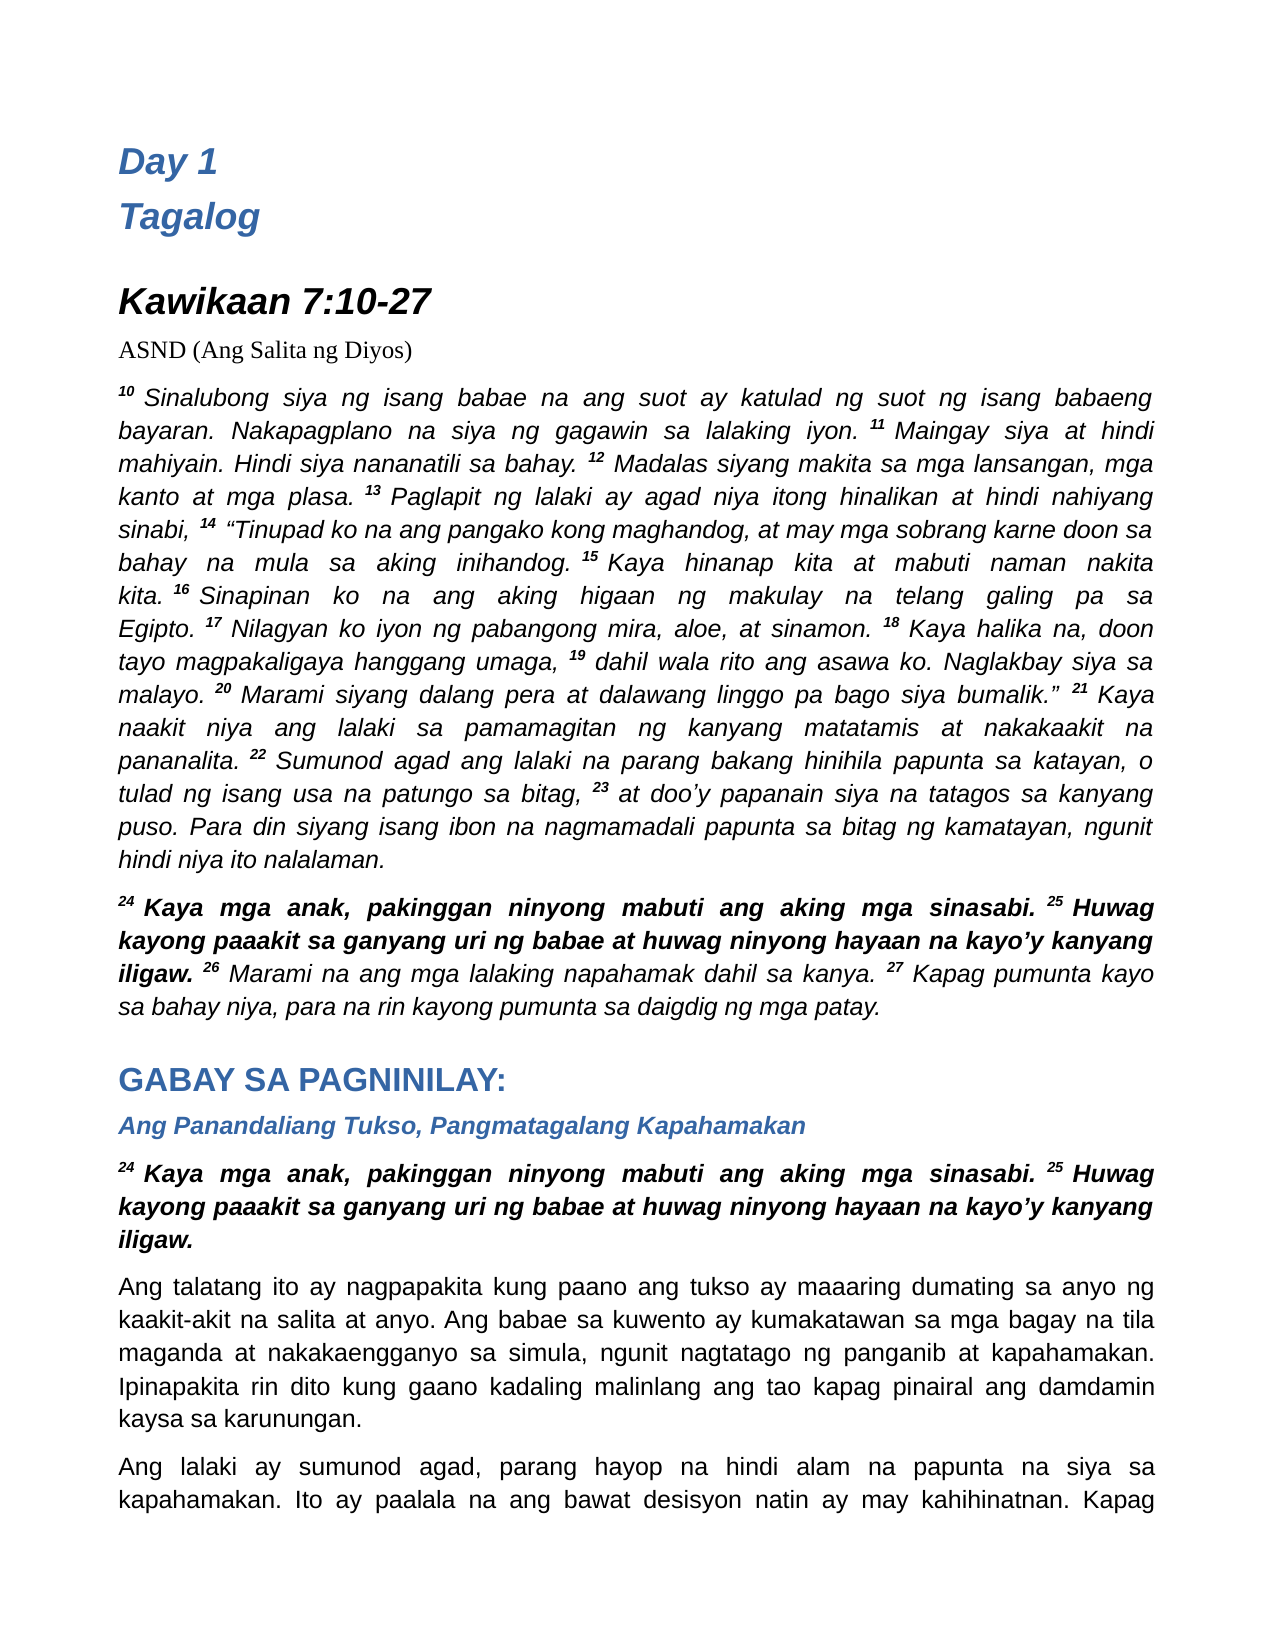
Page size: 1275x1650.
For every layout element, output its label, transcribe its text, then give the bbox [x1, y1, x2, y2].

text Ang talatang ito ay nagpapakita kung paano ang tukso ay maaaring dumating sa anyo ng kaakit-akit na salita at anyo. Ang babae sa kuwento ay kumakatawan sa mga bagay na tila maganda at nakakaengganyo sa simula, ngunit nagtatago ng panganib at kapahamakan. Ipinapakita rin dito kung gaano kadaling malinlang ang tao kapag pinairal ang damdamin kaysa sa karunungan. [118, 1272, 1157, 1433]
subtitle GABAY SA PAGNINILAY: [118, 1060, 1157, 1099]
text 10 Sinalubong siya ng isang babae na ang suot ay katulad ng suot ng isang babaeng bayaran. Nakapagplano na siya ng gagawin sa lalaking iyon. 11 Maingay siya at hindi mahiyain. Hindi siya nananatili sa bahay. 12 Madalas siyang makita sa mga lansangan, mga kanto at mga plasa. 13 Paglapit ng lalaki ay agad niya itong hinalikan at hindi nahiyang sinabi, 14 “Tinupad ko na ang pangako kong maghandog, at may mga sobrang karne doon sa bahay na mula sa aking inihandog. 15 Kaya hinanap kita at mabuti naman nakita kita. 16 Sinapinan ko na ang aking higaan ng makulay na telang galing pa sa Egipto. 17 Nilagyan ko iyon ng pabangong mira, aloe, at sinamon. 18 Kaya halika na, doon tayo magpakaligaya hanggang umaga, 19 dahil wala rito ang asawa ko. Naglakbay siya sa malayo. 20 Marami siyang dalang pera at dalawang linggo pa bago siya bumalik.” 21 Kaya naakit niya ang lalaki sa pamamagitan ng kanyang matatamis at nakakaakit na pananalita. 22 Sumunod agad ang lalaki na parang bakang hinihila papunta sa katayan, o tulad ng isang usa na patungo sa bitag, 23 at dooʼy papanain siya na tatagos sa kanyang puso. Para din siyang isang ibon na nagmamadali papunta sa bitag ng kamatayan, ngunit hindi niya ito nalalaman. [118, 383, 1157, 874]
text 24 Kaya mga anak, pakinggan ninyong mabuti ang aking mga sinasabi. 25 Huwag kayong paaakit sa ganyang uri ng babae at huwag ninyong hayaan na kayoʼy kanyang iligaw. [118, 1159, 1157, 1253]
text ASND (Ang Salita ng Diyos) [118, 335, 1157, 364]
text Ang lalaki ay sumunod agad, parang hayop na hindi alam na papunta na siya sa kapahamakan. Ito ay paalala na ang bawat desisyon natin ay may kahihinatnan. Kapag [118, 1452, 1157, 1514]
text 24 Kaya mga anak, pakinggan ninyong mabuti ang aking mga sinasabi. 25 Huwag kayong paaakit sa ganyang uri ng babae at huwag ninyong hayaan na kayoʼy kanyang iligaw. 26 Marami na ang mga lalaking napahamak dahil sa kanya. 27 Kapag pumunta kayo sa bahay niya, para na rin kayong pumunta sa daigdig ng mga patay. [118, 893, 1157, 1021]
text Tagalog [118, 194, 1157, 238]
text Ang Panandaliang Tukso, Pangmatagalang Kapahamakan [118, 1111, 1157, 1140]
subtitle Day 1 [118, 139, 1157, 182]
subtitle Kawikaan 7:10-27 [118, 279, 1157, 323]
